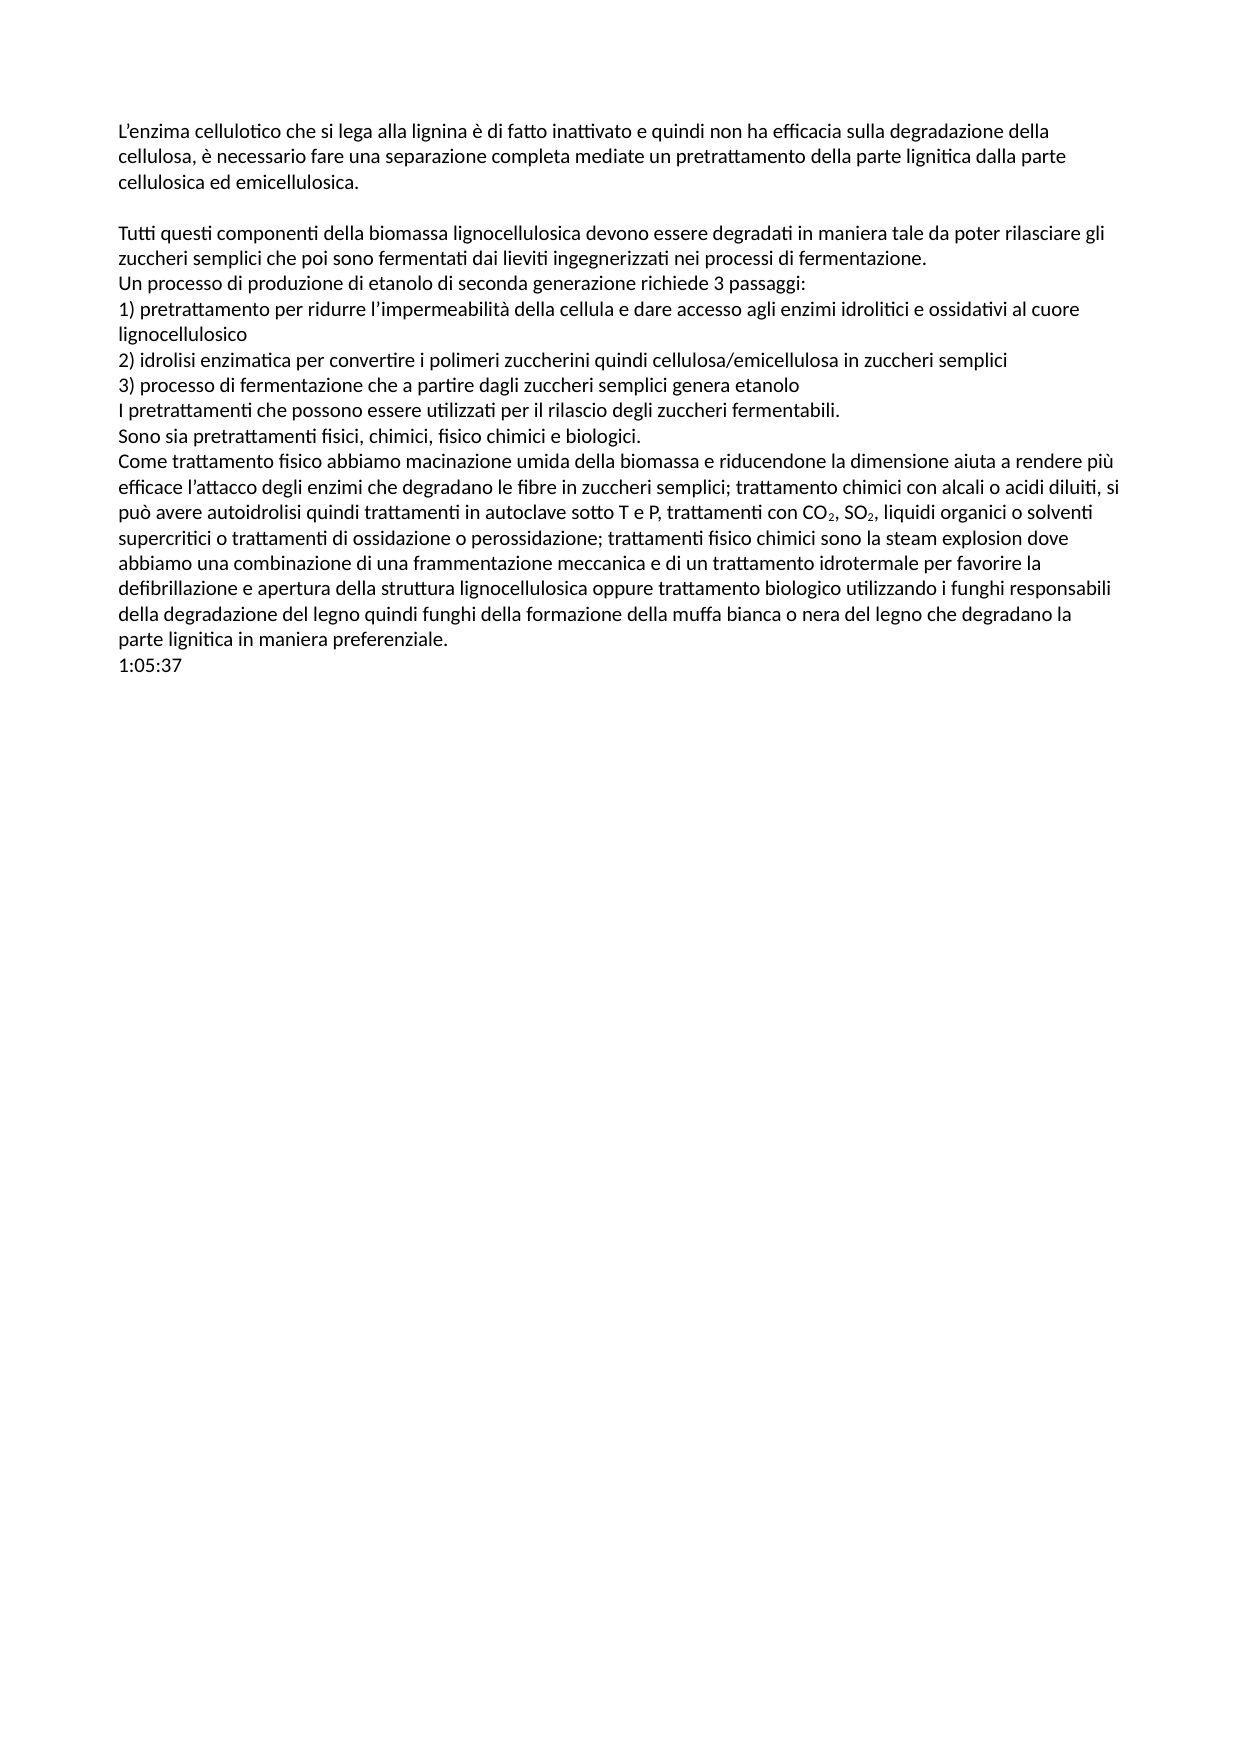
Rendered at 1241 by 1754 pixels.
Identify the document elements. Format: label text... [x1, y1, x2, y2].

text Un processo di produzione di etanolo di seconda generazione richiede 3 passaggi: [118, 271, 1122, 296]
text 2) idrolisi enzimatica per convertire i polimeri zuccherini quindi cellulosa/emicellulosa in zuccheri semplici 3) processo di fermentazione che a partire dagli zuccheri semplici genera etanolo [118, 347, 1122, 398]
text Come trattamento fisico abbiamo macinazione umida della biomassa e riducendone la dimensione aiuta a rendere più efficace l’attacco degli enzimi che degradano le fibre in zuccheri semplici; trattamento chimici con alcali o acidi diluiti, si può avere autoidrolisi quindi trattamenti in autoclave sotto T e P, trattamenti con CO2, SO2, liquidi organici o solventi supercritici o trattamenti di ossidazione o perossidazione; trattamenti fisico chimici sono la steam explosion dove abbiamo una combinazione di una frammentazione meccanica e di un trattamento idrotermale per favorire la defibrillazione e apertura della struttura lignocellulosica oppure trattamento biologico utilizzando i funghi responsabili della degradazione del legno quindi funghi della formazione della muffa bianca o nera del legno che degradano la parte lignitica in maniera preferenziale. [118, 448, 1122, 652]
text Tutti questi componenti della biomassa lignocellulosica devono essere degradati in maniera tale da poter rilasciare gli zuccheri semplici che poi sono fermentati dai lieviti ingegnerizzati nei processi di fermentazione. [118, 220, 1122, 271]
text 1:05:37 [118, 652, 1122, 677]
text L’enzima cellulotico che si lega alla lignina è di fatto inattivato e quindi non ha efficacia sulla degradazione della cellulosa, è necessario fare una separazione completa mediate un pretrattamento della parte lignitica dalla parte cellulosica ed emicellulosica. [118, 118, 1122, 194]
text I pretrattamenti che possono essere utilizzati per il rilascio degli zuccheri fermentabili. [118, 398, 1122, 423]
text Sono sia pretrattamenti fisici, chimici, fisico chimici e biologici. [118, 423, 1122, 448]
text 1) pretrattamento per ridurre l’impermeabilità della cellula e dare accesso agli enzimi idrolitici e ossidativi al cuore lignocellulosico [118, 296, 1122, 347]
